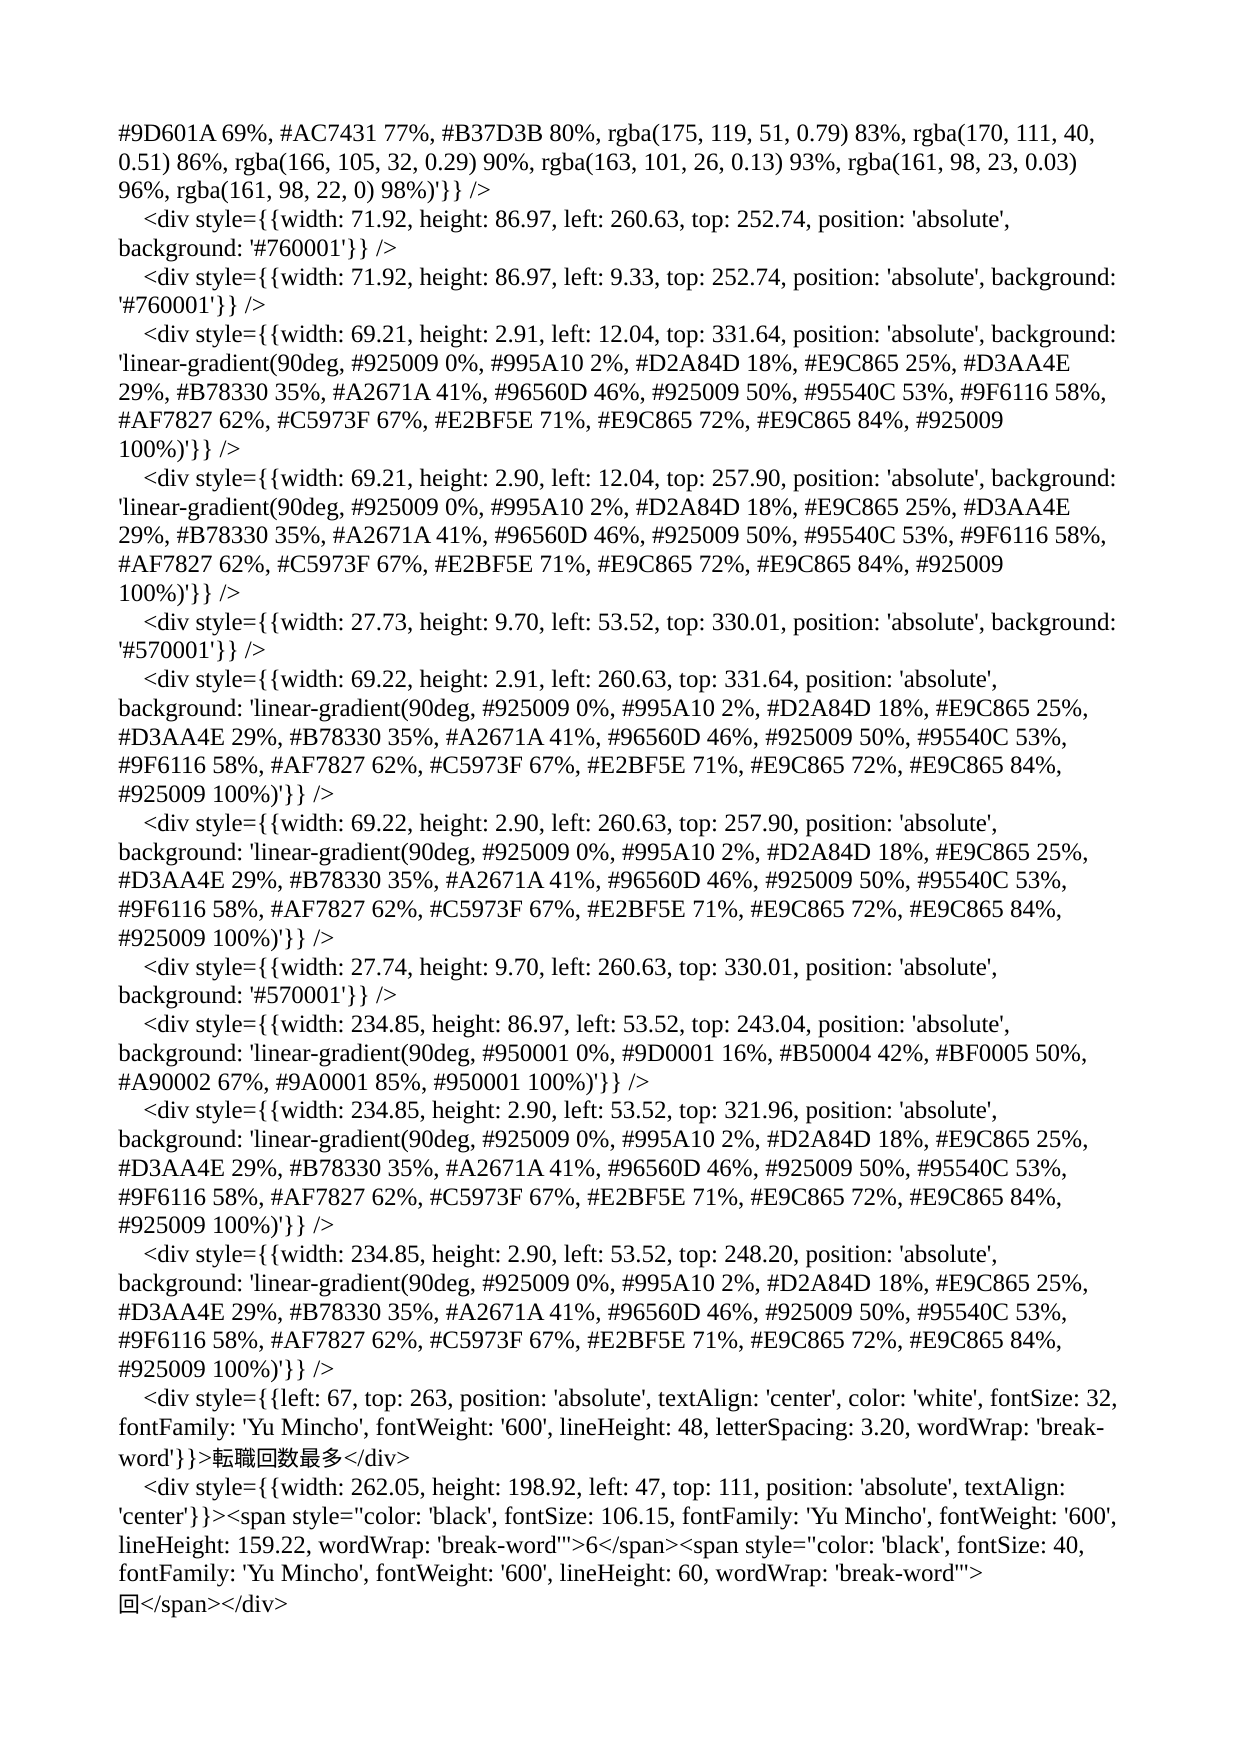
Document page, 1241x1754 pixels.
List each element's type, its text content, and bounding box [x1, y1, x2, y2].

text <div style={{width: 69.21, height: 2.91, left: 12.04, top: 331.64, position: 'absolute', background: 'linear-gradient(90deg, #925009 0%, #995A10 2%, #D2A84D 18%, #E9C865 25%, #D3AA4E 29%, #B78330 35%, #A2671A 41%, #96560D 46%, #925009 50%, #95540C 53%, #9F6116 58%, #AF7827 62%, #C5973F 67%, #E2BF5E 71%, #E9C865 72%, #E9C865 84%, #925009 100%)'}} /> [118, 319, 1122, 463]
text <div style={{width: 27.73, height: 9.70, left: 53.52, top: 330.01, position: 'absolute', background: '#570001'}} /> [118, 607, 1122, 664]
text <div style={{width: 234.85, height: 86.97, left: 53.52, top: 243.04, position: 'absolute', background: 'linear-gradient(90deg, #950001 0%, #9D0001 16%, #B50004 42%, #BF0005 50%, #A90002 67%, #9A0001 85%, #950001 100%)'}} /> [118, 1009, 1122, 1096]
text <div style={{width: 234.85, height: 2.90, left: 53.52, top: 248.20, position: 'absolute', background: 'linear-gradient(90deg, #925009 0%, #995A10 2%, #D2A84D 18%, #E9C865 25%, #D3AA4E 29%, #B78330 35%, #A2671A 41%, #96560D 46%, #925009 50%, #95540C 53%, #9F6116 58%, #AF7827 62%, #C5973F 67%, #E2BF5E 71%, #E9C865 72%, #E9C865 84%, #925009 100%)'}} /> [118, 1239, 1122, 1383]
text <div style={{width: 71.92, height: 86.97, left: 9.33, top: 252.74, position: 'absolute', background: '#760001'}} /> [118, 262, 1122, 319]
text <div style={{left: 67, top: 263, position: 'absolute', textAlign: 'center', color: 'white', fontSize: 32, fontFamily: 'Yu Mincho', fontWeight: '600', lineHeight: 48, letterSpacing: 3.20, wordWrap: 'break-word'}}>転職回数最多</div> [118, 1383, 1122, 1472]
text <div style={{width: 69.22, height: 2.91, left: 260.63, top: 331.64, position: 'absolute', background: 'linear-gradient(90deg, #925009 0%, #995A10 2%, #D2A84D 18%, #E9C865 25%, #D3AA4E 29%, #B78330 35%, #A2671A 41%, #96560D 46%, #925009 50%, #95540C 53%, #9F6116 58%, #AF7827 62%, #C5973F 67%, #E2BF5E 71%, #E9C865 72%, #E9C865 84%, #925009 100%)'}} /> [118, 664, 1122, 808]
text <div style={{width: 69.21, height: 2.90, left: 12.04, top: 257.90, position: 'absolute', background: 'linear-gradient(90deg, #925009 0%, #995A10 2%, #D2A84D 18%, #E9C865 25%, #D3AA4E 29%, #B78330 35%, #A2671A 41%, #96560D 46%, #925009 50%, #95540C 53%, #9F6116 58%, #AF7827 62%, #C5973F 67%, #E2BF5E 71%, #E9C865 72%, #E9C865 84%, #925009 100%)'}} /> [118, 463, 1122, 607]
text <div style={{width: 234.85, height: 2.90, left: 53.52, top: 321.96, position: 'absolute', background: 'linear-gradient(90deg, #925009 0%, #995A10 2%, #D2A84D 18%, #E9C865 25%, #D3AA4E 29%, #B78330 35%, #A2671A 41%, #96560D 46%, #925009 50%, #95540C 53%, #9F6116 58%, #AF7827 62%, #C5973F 67%, #E2BF5E 71%, #E9C865 72%, #E9C865 84%, #925009 100%)'}} /> [118, 1096, 1122, 1239]
text #9D601A 69%, #AC7431 77%, #B37D3B 80%, rgba(175, 119, 51, 0.79) 83%, rgba(170, 111, 40, 0.51) 86%, rgba(166, 105, 32, 0.29) 90%, rgba(163, 101, 26, 0.13) 93%, rgba(161, 98, 23, 0.03) 96%, rgba(161, 98, 22, 0) 98%)'}} /> [118, 118, 1122, 204]
text <div style={{width: 69.22, height: 2.90, left: 260.63, top: 257.90, position: 'absolute', background: 'linear-gradient(90deg, #925009 0%, #995A10 2%, #D2A84D 18%, #E9C865 25%, #D3AA4E 29%, #B78330 35%, #A2671A 41%, #96560D 46%, #925009 50%, #95540C 53%, #9F6116 58%, #AF7827 62%, #C5973F 67%, #E2BF5E 71%, #E9C865 72%, #E9C865 84%, #925009 100%)'}} /> [118, 808, 1122, 952]
text <div style={{width: 71.92, height: 86.97, left: 260.63, top: 252.74, position: 'absolute', background: '#760001'}} /> [118, 204, 1122, 262]
text <div style={{width: 27.74, height: 9.70, left: 260.63, top: 330.01, position: 'absolute', background: '#570001'}} /> [118, 952, 1122, 1009]
text <div style={{width: 262.05, height: 198.92, left: 47, top: 111, position: 'absolute', textAlign: 'center'}}><span style="color: 'black', fontSize: 106.15, fontFamily: 'Yu Mincho', fontWeight: '600', lineHeight: 159.22, wordWrap: 'break-word'">6</span><span style="color: 'black', fontSize: 40, fontFamily: 'Yu Mincho', fontWeight: '600', lineHeight: 60, wordWrap: 'break-word'">回</span></div> [118, 1472, 1122, 1619]
